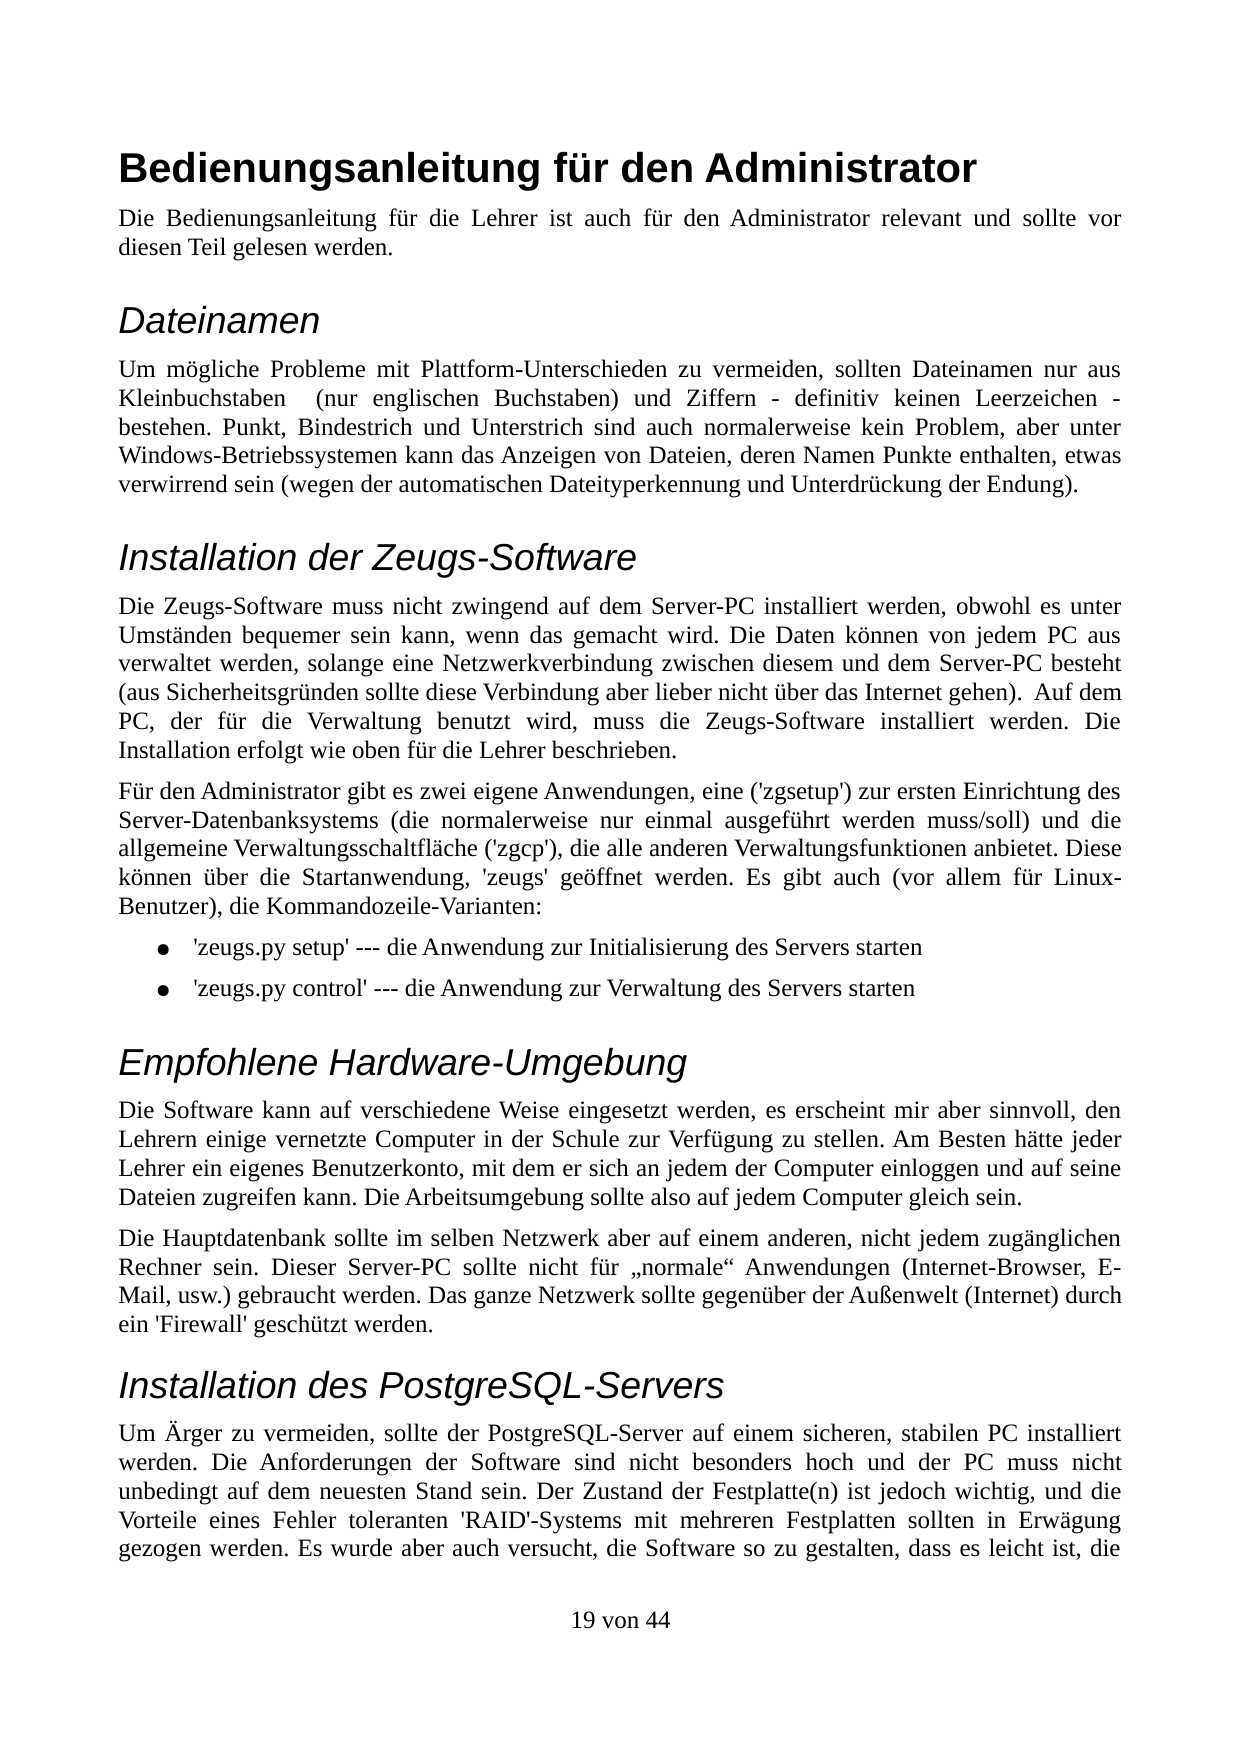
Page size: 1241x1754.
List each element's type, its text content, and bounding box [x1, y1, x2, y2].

subtitle Bedienungsanleitung für den Administrator [118, 143, 1122, 191]
text Um mögliche Probleme mit Plattform-Unterschieden zu vermeiden, sollten Dateinamen nur aus Kleinbuchstaben (nur englischen Buchstaben) und Ziffern - definitiv keinen Leerzeichen - bestehen. Punkt, Bindestrich und Unterstrich sind auch normalerweise kein Problem, aber unter Windows-Betriebssystemen kann das Anzeigen von Dateien, deren Namen Punkte enthalten, etwas verwirrend sein (wegen der automatischen Dateityperkennung und Unterdrückung der Endung). [118, 354, 1122, 498]
list 'zeugs.py control' --- die Anwendung zur Verwaltung des Servers starten [156, 973, 1122, 1002]
subtitle Installation des PostgreSQL-Servers [118, 1363, 1122, 1406]
text Für den Administrator gibt es zwei eigene Anwendungen, eine ('zgsetup') zur ersten Einrichtung des Server-Datenbanksystems (die normalerweise nur einmal ausgeführt werden muss/soll) und die allgemeine Verwaltungsschaltfläche ('zgcp'), die alle anderen Verwaltungsfunktionen anbietet. Diese können über die Startanwendung, 'zeugs' geöffnet werden. Es gibt auch (vor allem für Linux-Benutzer), die Kommandozeile-Varianten: [118, 776, 1122, 920]
subtitle Dateinamen [118, 298, 1122, 342]
text Die Hauptdatenbank sollte im selben Netzwerk aber auf einem anderen, nicht jedem zugänglichen Rechner sein. Dieser Server-PC sollte nicht für „normale“ Anwendungen (Internet-Browser, E-Mail, usw.) gebraucht werden. Das ganze Netzwerk sollte gegenüber der Außenwelt (Internet) durch ein 'Firewall' geschützt werden. [118, 1223, 1122, 1338]
list 'zeugs.py setup' --- die Anwendung zur Initialisierung des Servers starten [156, 932, 1122, 961]
subtitle Installation der Zeugs-Software [118, 535, 1122, 578]
text Die Software kann auf verschiedene Weise eingesetzt werden, es erscheint mir aber sinnvoll, den Lehrern einige vernetzte Computer in der Schule zur Verfügung zu stellen. Am Besten hätte jeder Lehrer ein eigenes Benutzerkonto, mit dem er sich an jedem der Computer einloggen und auf seine Dateien zugreifen kann. Die Arbeitsumgebung sollte also auf jedem Computer gleich sein. [118, 1095, 1122, 1210]
text Die Bedienungsanleitung für die Lehrer ist auch für den Administrator relevant und sollte vor diesen Teil gelesen werden. [118, 203, 1122, 261]
text Um Ärger zu vermeiden, sollte der PostgreSQL-Server auf einem sicheren, stabilen PC installiert werden. Die Anforderungen der Software sind nicht besonders hoch und der PC muss nicht unbedingt auf dem neuesten Stand sein. Der Zustand der Festplatte(n) ist jedoch wichtig, und die Vorteile eines Fehler toleranten 'RAID'-Systems mit mehreren Festplatten sollten in Erwägung gezogen werden. Es wurde aber auch versucht, die Software so zu gestalten, dass es leicht ist, die [118, 1418, 1122, 1562]
text Die Zeugs-Software muss nicht zwingend auf dem Server-PC installiert werden, obwohl es unter Umständen bequemer sein kann, wenn das gemacht wird. Die Daten können von jedem PC aus verwaltet werden, solange eine Netzwerkverbindung zwischen diesem und dem Server-PC besteht (aus Sicherheitsgründen sollte diese Verbindung aber lieber nicht über das Internet gehen). Auf dem PC, der für die Verwaltung benutzt wird, muss die Zeugs-Software installiert werden. Die Installation erfolgt wie oben für die Lehrer beschrieben. [118, 591, 1122, 763]
subtitle Empfohlene Hardware-Umgebung [118, 1040, 1122, 1083]
